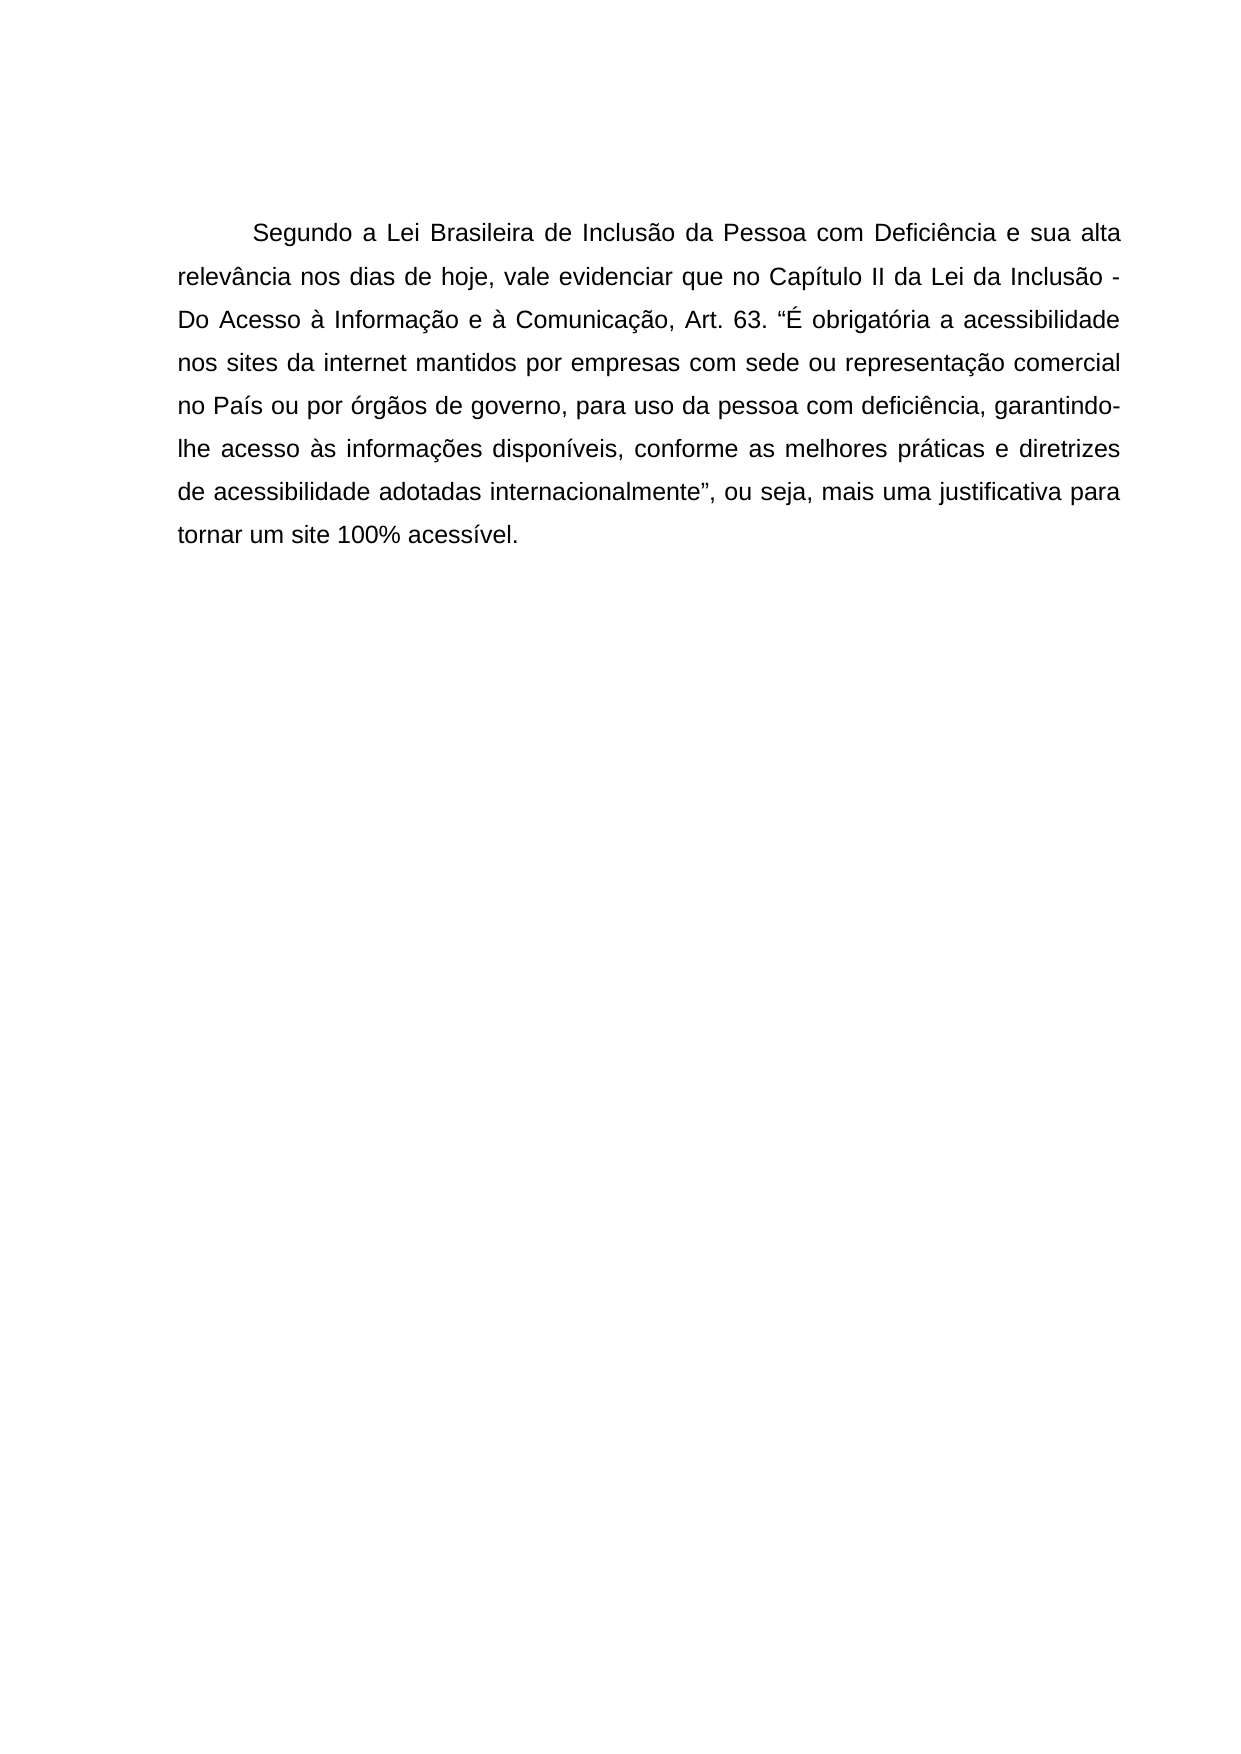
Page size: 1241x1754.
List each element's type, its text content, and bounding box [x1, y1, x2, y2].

text Segundo a Lei Brasileira de Inclusão da Pessoa com Deficiência e sua alta relevância nos dias de hoje, vale evidenciar que no Capítulo II da Lei da Inclusão - Do Acesso à Informação e à Comunicação, Art. 63. “É obrigatória a acessibilidade nos sites da internet mantidos por empresas com sede ou representação comercial no País ou por órgãos de governo, para uso da pessoa com deficiência, garantindo-lhe acesso às informações disponíveis, conforme as melhores práticas e diretrizes de acessibilidade adotadas internacionalmente”, ou seja, mais uma justificativa para tornar um site 100% acessível. [177, 218, 1122, 549]
